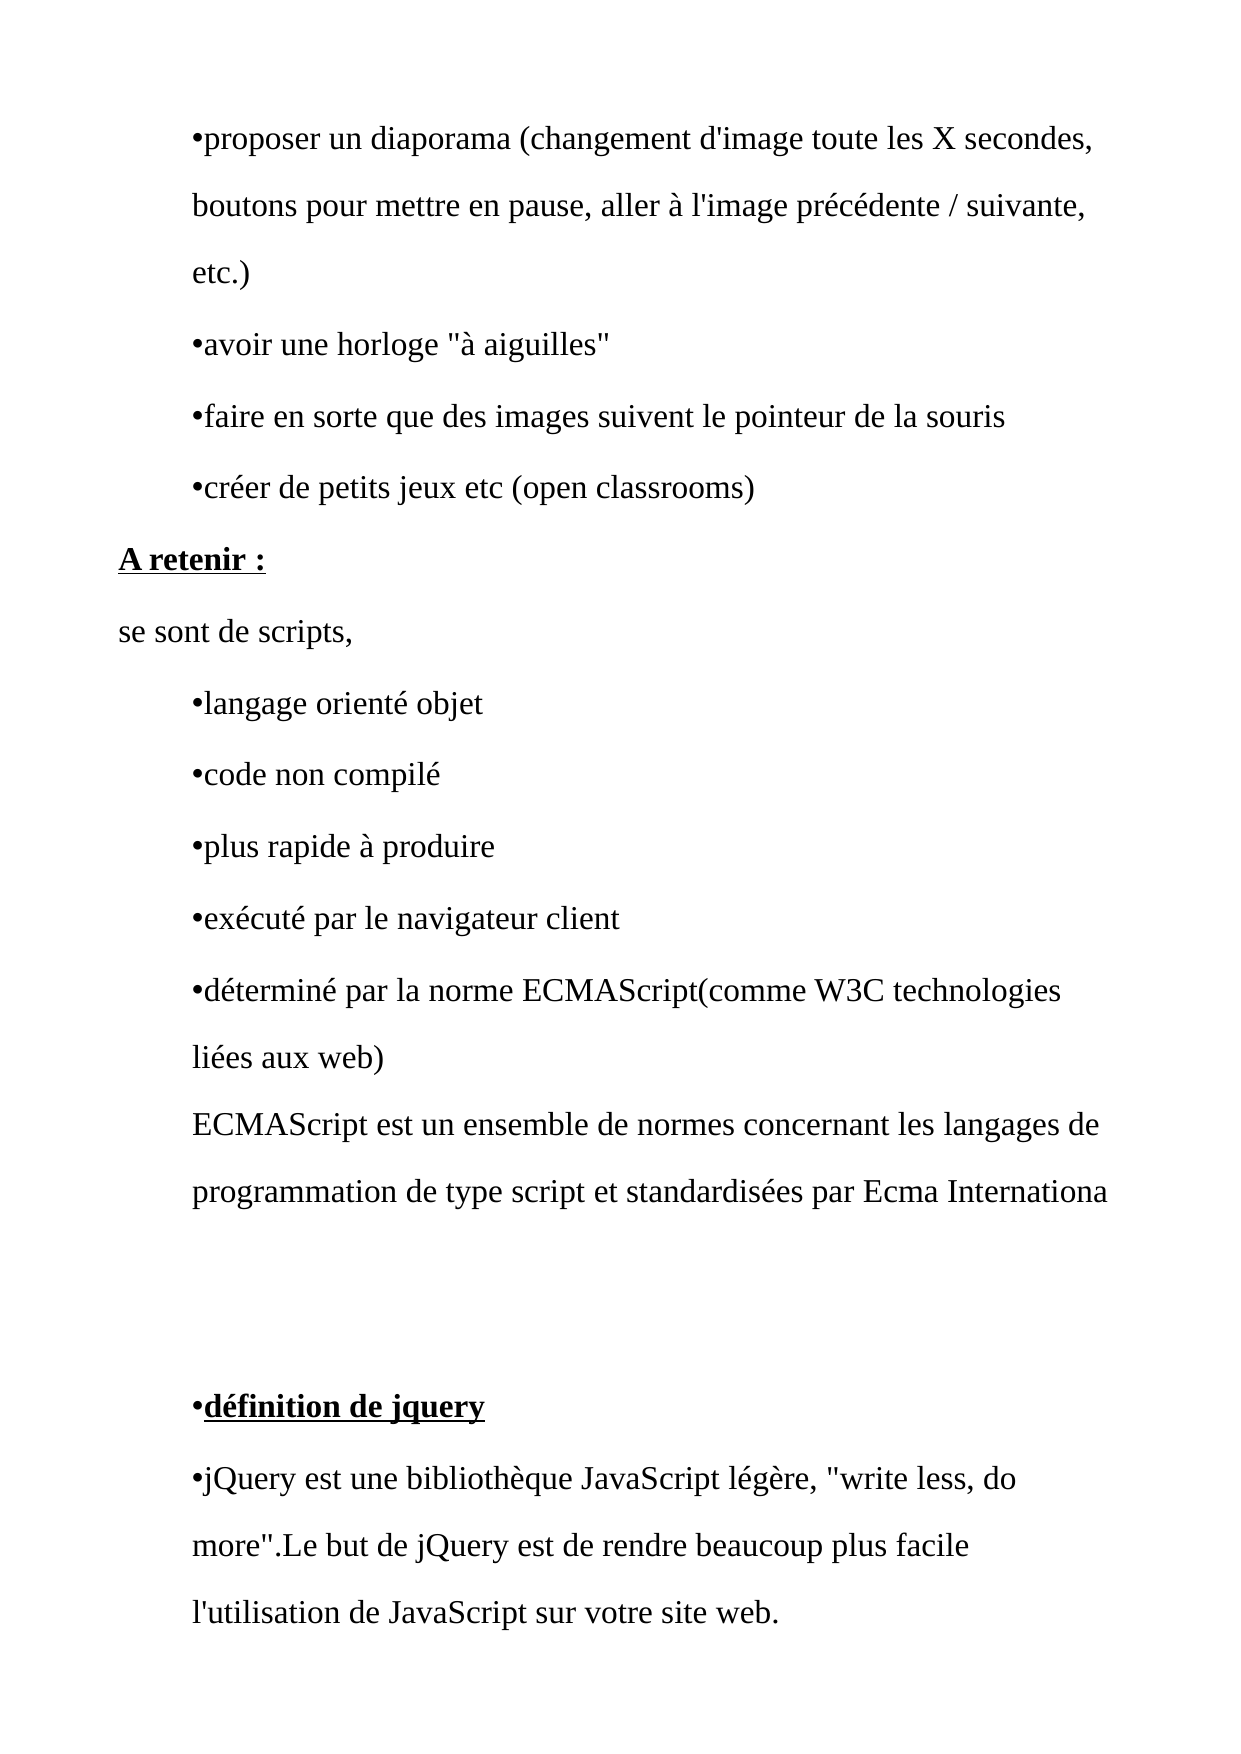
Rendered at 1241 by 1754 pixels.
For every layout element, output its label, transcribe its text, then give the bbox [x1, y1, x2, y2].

list avoir une horloge "à aiguilles" [118, 324, 1122, 362]
list créer de petits jeux etc (open classrooms) [118, 468, 1122, 506]
list langage orienté objet [118, 683, 1122, 721]
list exécuté par le navigateur client [118, 898, 1122, 937]
list code non compilé [118, 755, 1122, 793]
list déterminé par la norme ECMAScript(comme W3C technologies liées aux web) ECMAScript est un ensemble de normes concernant les langages de programmation de type script et standardisées par Ecma Internationa [118, 970, 1122, 1209]
list faire en sorte que des images suivent le pointeur de la souris [118, 396, 1122, 434]
list A retenir : [118, 539, 1122, 578]
list jQuery est une bibliothèque JavaScript légère, "write less, do more".Le but de jQuery est de rendre beaucoup plus facile l'utilisation de JavaScript sur votre site web. [118, 1458, 1122, 1631]
list se sont de scripts, [118, 611, 1122, 649]
list proposer un diaporama (changement d'image toute les X secondes, boutons pour mettre en pause, aller à l'image précédente / suivante, etc.) [118, 118, 1122, 291]
list plus rapide à produire [118, 826, 1122, 865]
list définition de jquery [118, 1387, 1122, 1425]
